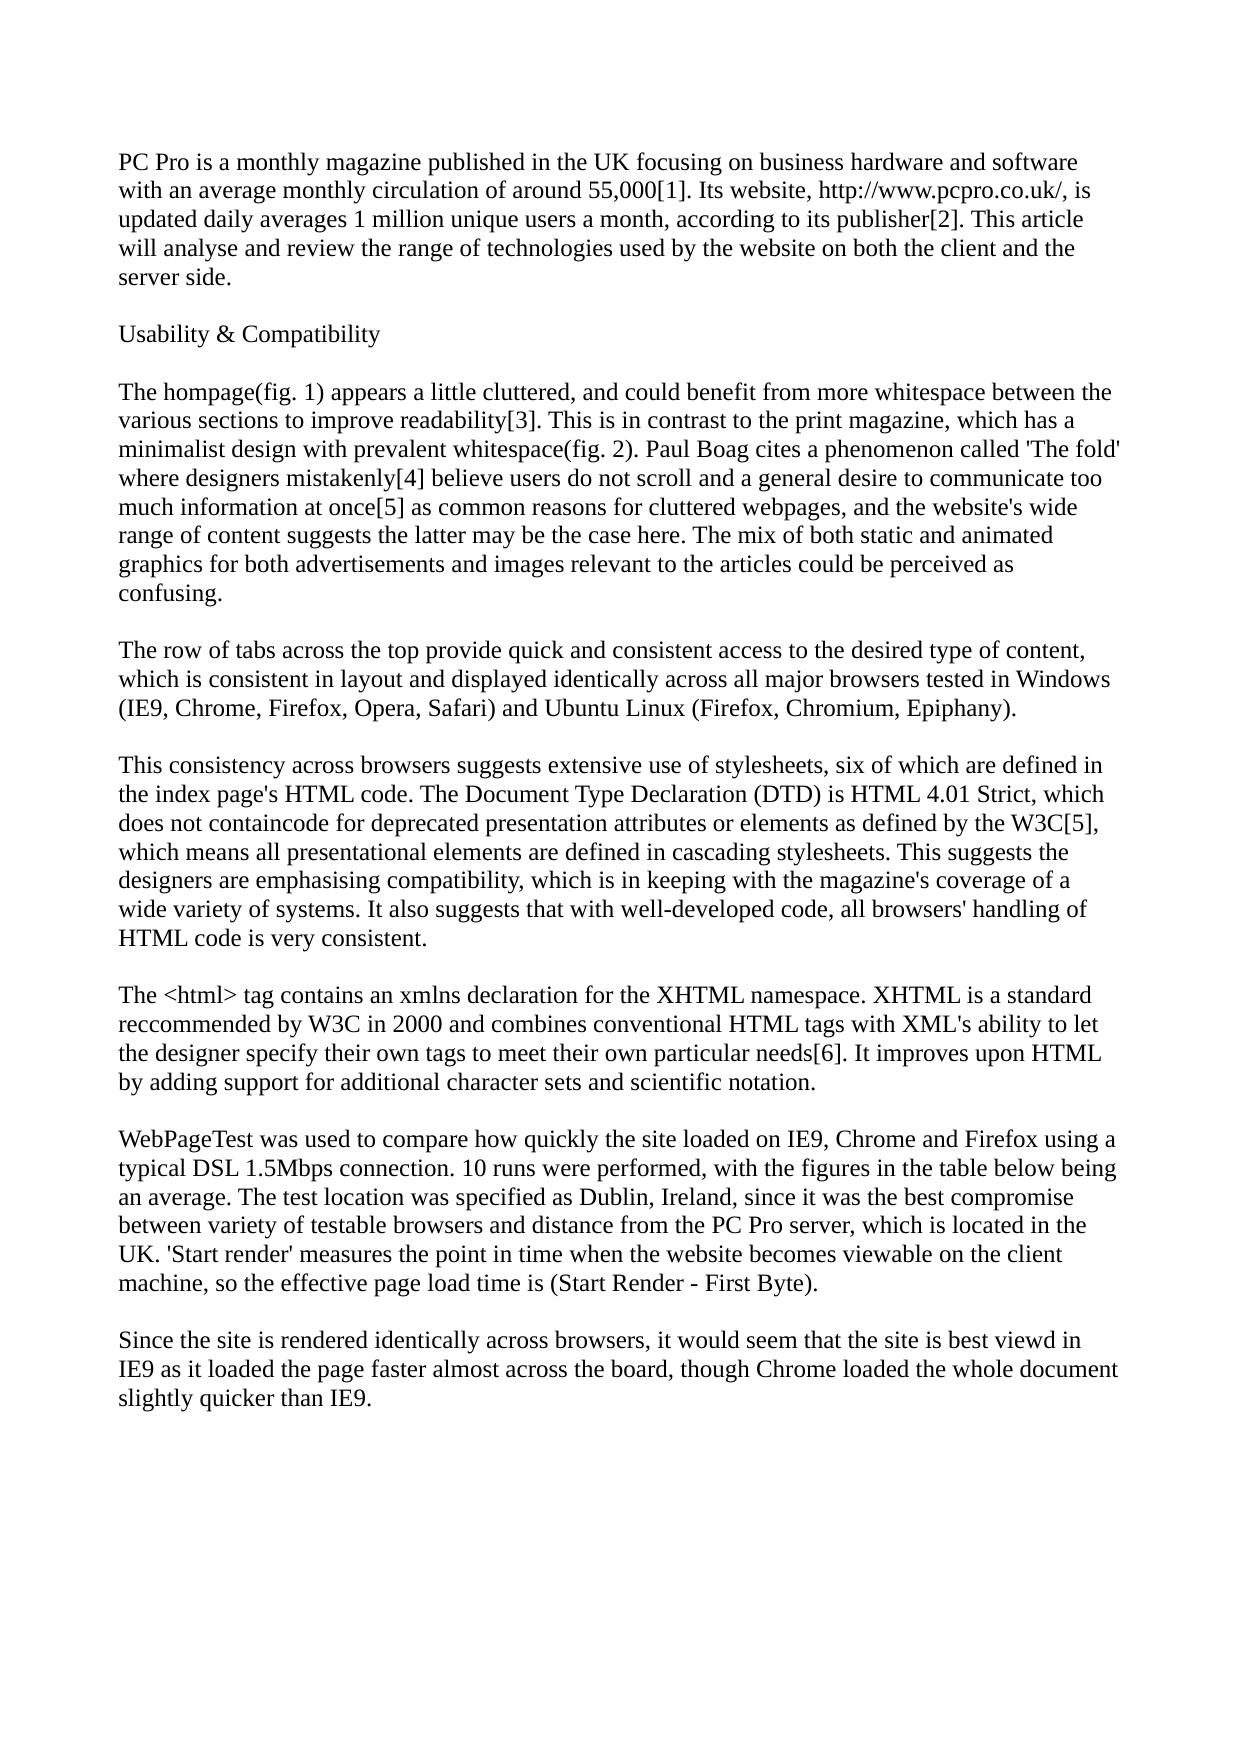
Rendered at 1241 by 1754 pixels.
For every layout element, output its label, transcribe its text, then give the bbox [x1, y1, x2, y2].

text Usability & Compatibility [118, 319, 1122, 348]
text The hompage(fig. 1) appears a little cluttered, and could benefit from more whitespace between the various sections to improve readability[3]. This is in contrast to the print magazine, which has a minimalist design with prevalent whitespace(fig. 2). Paul Boag cites a phenomenon called 'The fold' where designers mistakenly[4] believe users do not scroll and a general desire to communicate too much information at once[5] as common reasons for cluttered webpages, and the website's wide range of content suggests the latter may be the case here. The mix of both static and animated graphics for both advertisements and images relevant to the articles could be perceived as confusing. [118, 377, 1122, 607]
text PC Pro is a monthly magazine published in the UK focusing on business hardware and software with an average monthly circulation of around 55,000[1]. Its website, http://www.pcpro.co.uk/, is updated daily averages 1 million unique users a month, according to its publisher[2]. This article will analyse and review the range of technologies used by the website on both the client and the server side. [118, 147, 1122, 291]
text The row of tabs across the top provide quick and consistent access to the desired type of content, which is consistent in layout and displayed identically across all major browsers tested in Windows (IE9, Chrome, Firefox, Opera, Safari) and Ubuntu Linux (Firefox, Chromium, Epiphany). [118, 636, 1122, 722]
text This consistency across browsers suggests extensive use of stylesheets, six of which are defined in the index page's HTML code. The Document Type Declaration (DTD) is HTML 4.01 Strict, which does not containcode for deprecated presentation attributes or elements as defined by the W3C[5], which means all presentational elements are defined in cascading stylesheets. This suggests the designers are emphasising compatibility, which is in keeping with the magazine's coverage of a wide variety of systems. It also suggests that with well-developed code, all browsers' handling of HTML code is very consistent. [118, 751, 1122, 952]
text The <html> tag contains an xmlns declaration for the XHTML namespace. XHTML is a standard reccommended by W3C in 2000 and combines conventional HTML tags with XML's ability to let the designer specify their own tags to meet their own particular needs[6]. It improves upon HTML by adding support for additional character sets and scientific notation. [118, 981, 1122, 1096]
text WebPageTest was used to compare how quickly the site loaded on IE9, Chrome and Firefox using a typical DSL 1.5Mbps connection. 10 runs were performed, with the figures in the table below being an average. The test location was specified as Dublin, Ireland, since it was the best compromise between variety of testable browsers and distance from the PC Pro server, which is located in the UK. 'Start render' measures the point in time when the website becomes viewable on the client machine, so the effective page load time is (Start Render - First Byte). [118, 1124, 1122, 1297]
text Since the site is rendered identically across browsers, it would seem that the site is best viewd in IE9 as it loaded the page faster almost across the board, though Chrome loaded the whole document slightly quicker than IE9. [118, 1326, 1122, 1412]
